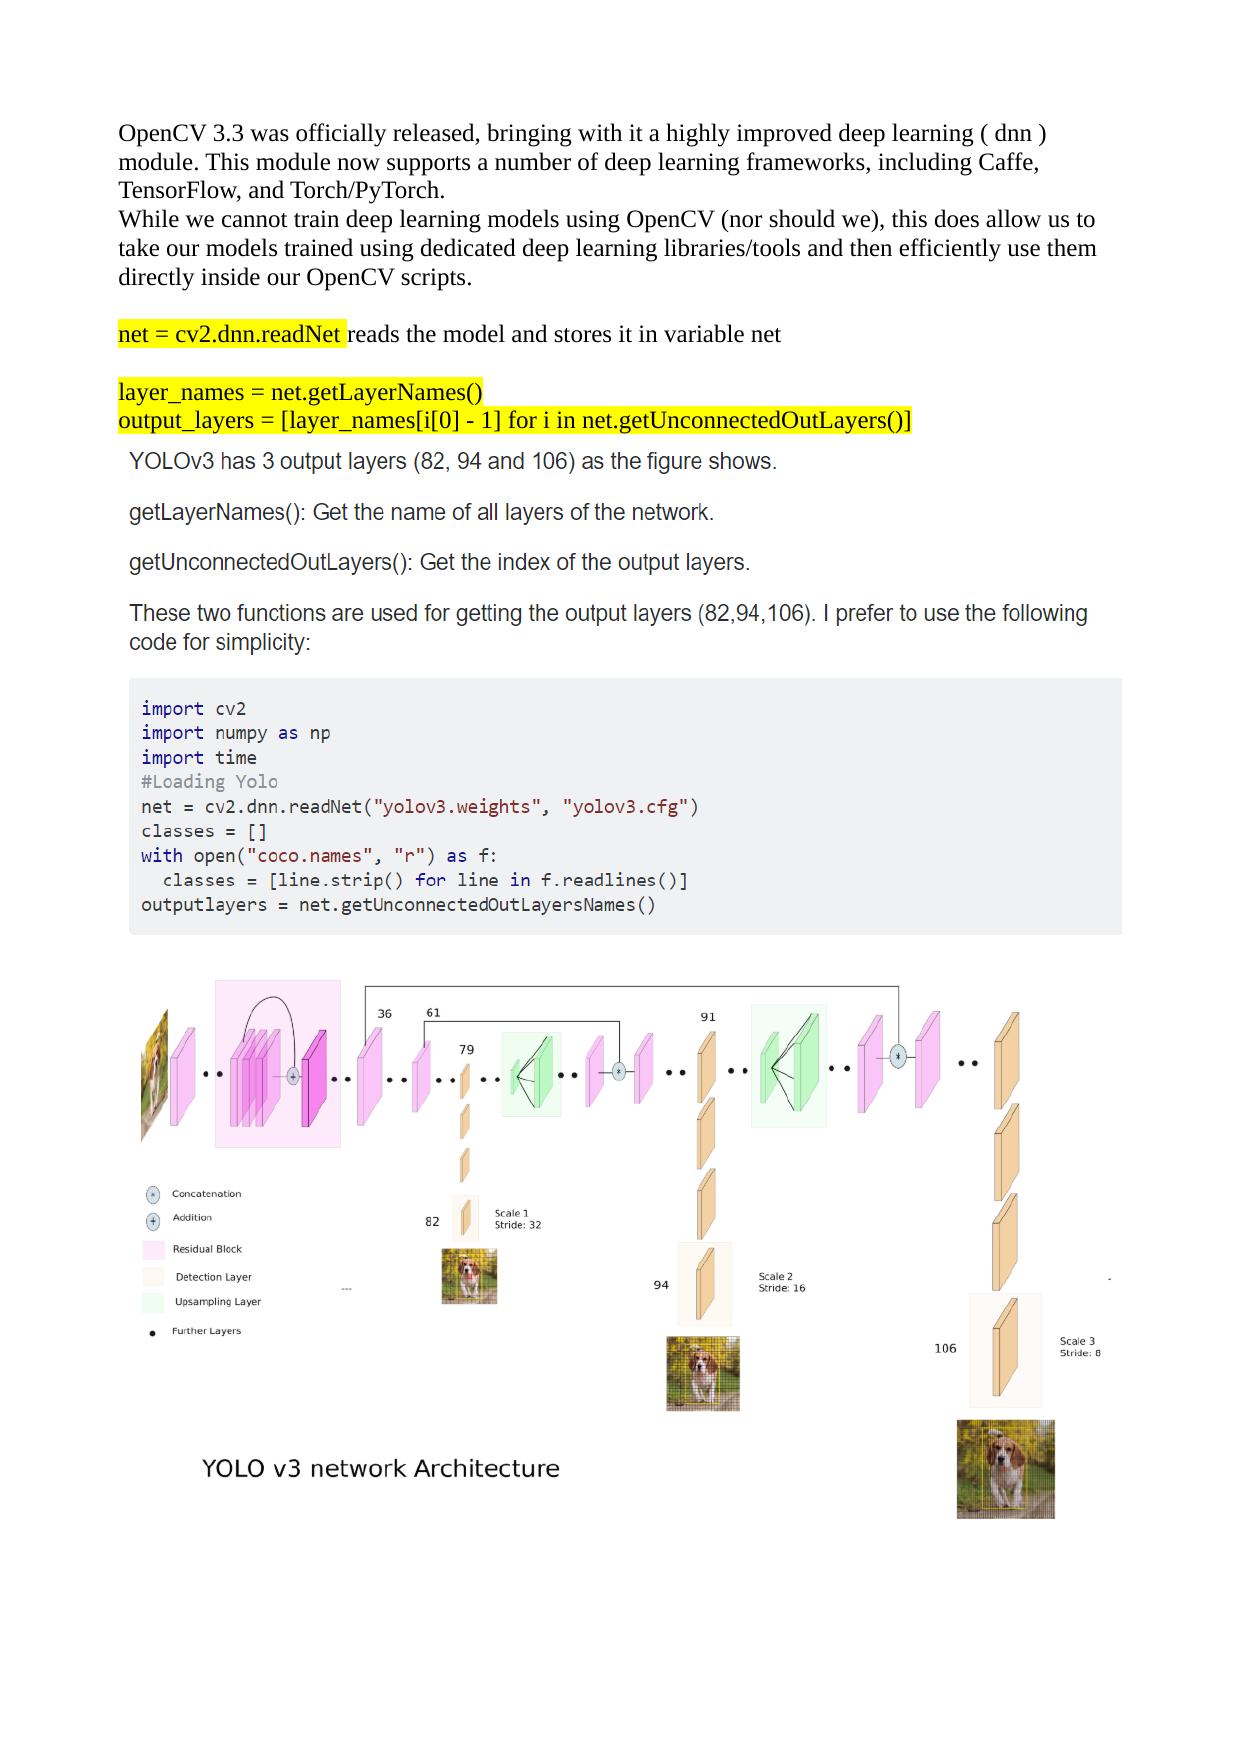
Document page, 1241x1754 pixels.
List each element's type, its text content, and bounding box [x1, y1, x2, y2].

text While we cannot train deep learning models using OpenCV (nor should we), this does allow us to take our models trained using dedicated deep learning libraries/tools and then efficiently use them directly inside our OpenCV scripts. [118, 204, 1122, 291]
text output_layers = [layer_names[i[0] - 1] for i in net.getUnconnectedOutLayers()] [118, 406, 1122, 434]
text layer_names = net.getLayerNames() [118, 377, 1122, 406]
text net = cv2.dnn.readNet reads the model and stores it in variable net [118, 319, 1122, 348]
text OpenCV 3.3 was officially released, bringing with it a highly improved deep learning ( dnn ) module. This module now supports a number of deep learning frameworks, including Caffe, TensorFlow, and Torch/PyTorch. [118, 118, 1122, 204]
picture [118, 434, 1123, 941]
picture [118, 968, 1123, 1533]
